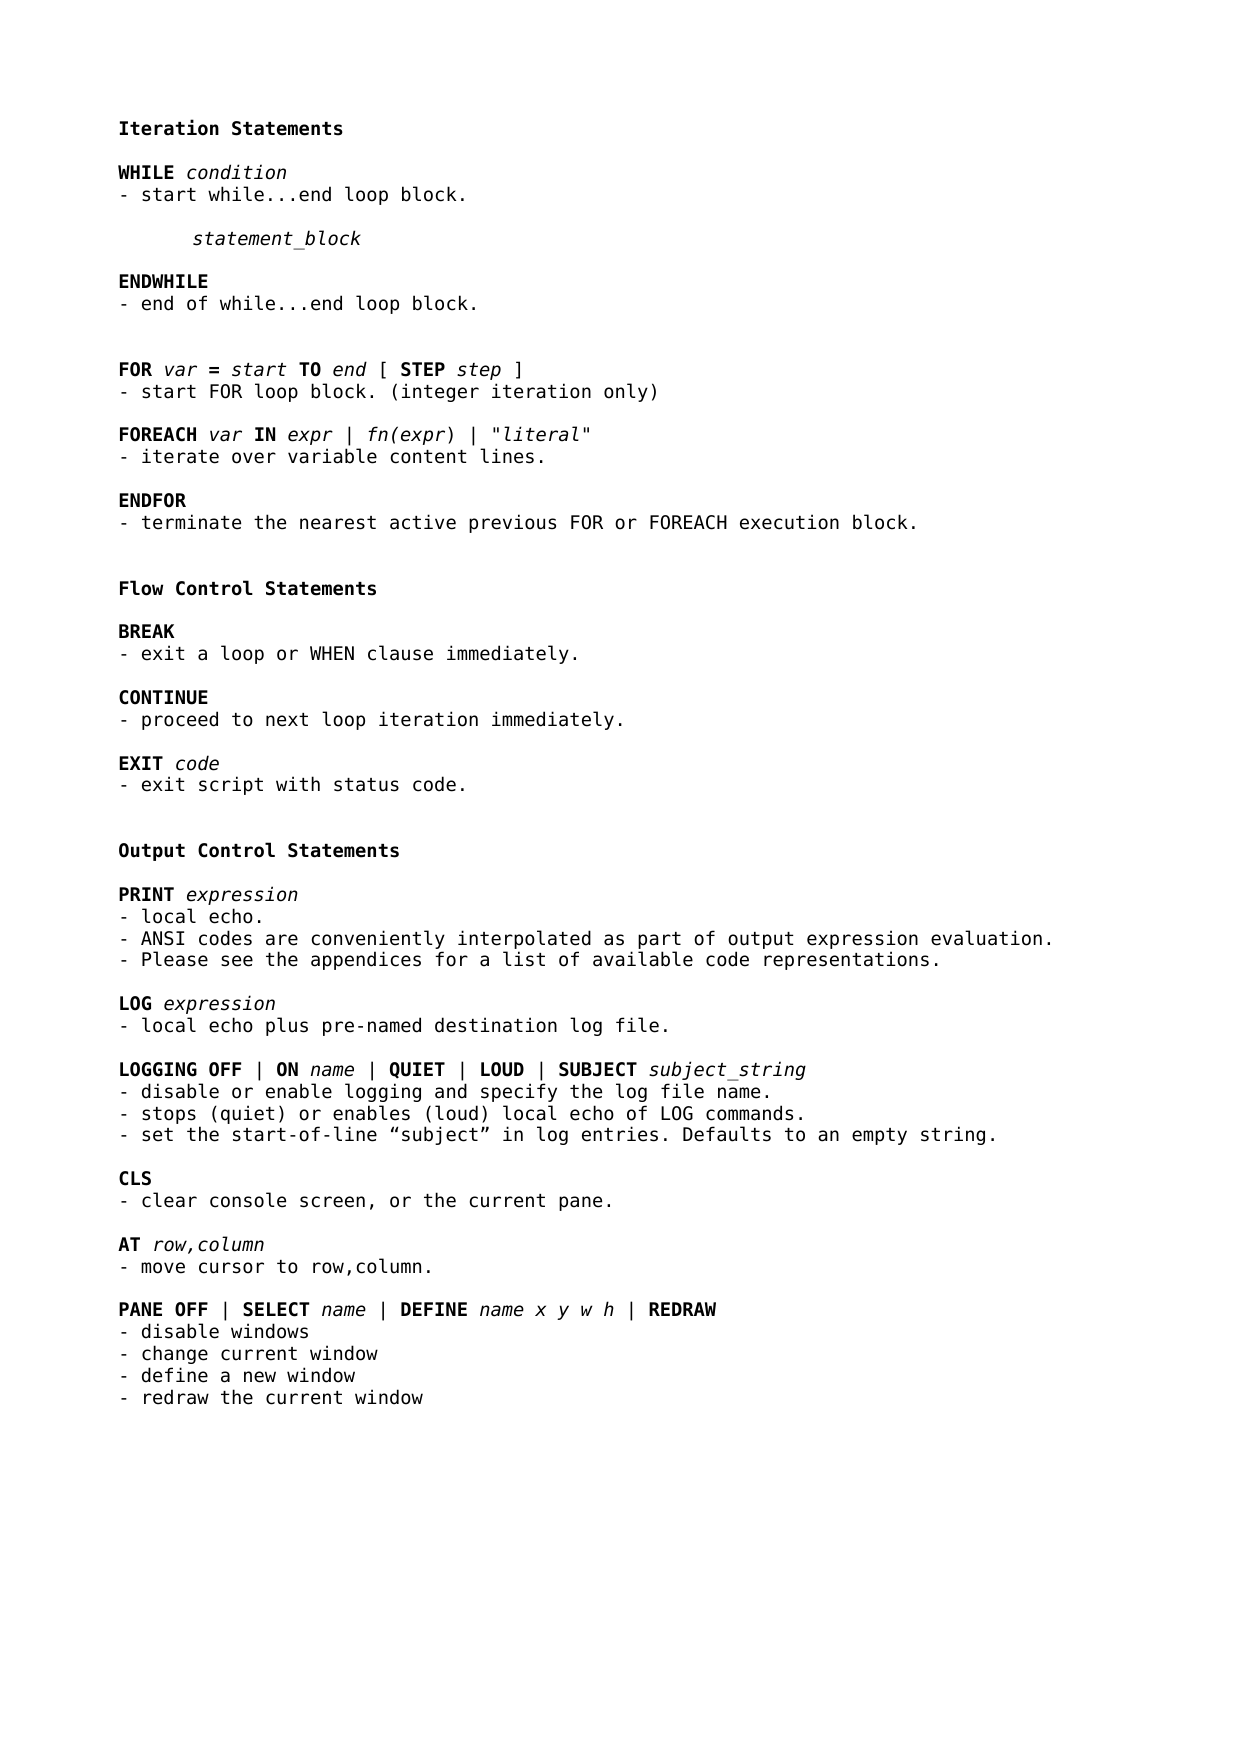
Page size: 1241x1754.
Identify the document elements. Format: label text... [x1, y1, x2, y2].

text FOR var = start TO end [ STEP step ] [118, 359, 1122, 381]
text - redraw the current window [118, 1387, 1122, 1409]
text - change current window [118, 1343, 1122, 1365]
text CONTINUE [118, 687, 1122, 709]
text - define a new window [118, 1365, 1122, 1387]
text ENDFOR [118, 490, 1122, 512]
text - start while...end loop block. [118, 184, 1122, 206]
text - exit a loop or WHEN clause immediately. [118, 643, 1122, 665]
text - stops (quiet) or enables (loud) local echo of LOG commands. [118, 1102, 1122, 1124]
text - local echo plus pre-named destination log file. [118, 1015, 1122, 1037]
text AT row,column [118, 1234, 1122, 1256]
text - end of while...end loop block. [118, 293, 1122, 315]
text LOGGING OFF | ON name | QUIET | LOUD | SUBJECT subject_string [118, 1059, 1122, 1081]
text - terminate the nearest active previous FOR or FOREACH execution block. [118, 512, 1122, 534]
text CLS [118, 1168, 1122, 1190]
text Flow Control Statements [118, 577, 1122, 599]
text PRINT expression [118, 884, 1122, 906]
text Iteration Statements [118, 118, 1122, 140]
text - disable windows [118, 1321, 1122, 1343]
text ENDWHILE [118, 271, 1122, 293]
text statement_block [118, 227, 1122, 249]
text - Please see the appendices for a list of available code representations. [118, 949, 1122, 971]
text - start FOR loop block. (integer iteration only) [118, 381, 1122, 402]
text BREAK [118, 621, 1122, 643]
text - local echo. [118, 906, 1122, 927]
text - set the start-of-line “subject” in log entries. Defaults to an empty string. [118, 1124, 1122, 1146]
text - proceed to next loop iteration immediately. [118, 709, 1122, 731]
text - clear console screen, or the current pane. [118, 1190, 1122, 1212]
text - iterate over variable content lines. [118, 446, 1122, 468]
text - exit script with status code. [118, 774, 1122, 796]
text WHILE condition [118, 162, 1122, 184]
text - ANSI codes are conveniently interpolated as part of output expression evaluation. [118, 927, 1122, 949]
text - disable or enable logging and specify the log file name. [118, 1081, 1122, 1102]
text FOREACH var IN expr | fn(expr) | "literal" [118, 424, 1122, 446]
text LOG expression [118, 993, 1122, 1015]
text PANE OFF | SELECT name | DEFINE name x y w h | REDRAW [118, 1299, 1122, 1321]
text - move cursor to row,column. [118, 1256, 1122, 1277]
text EXIT code [118, 752, 1122, 774]
text Output Control Statements [118, 840, 1122, 862]
